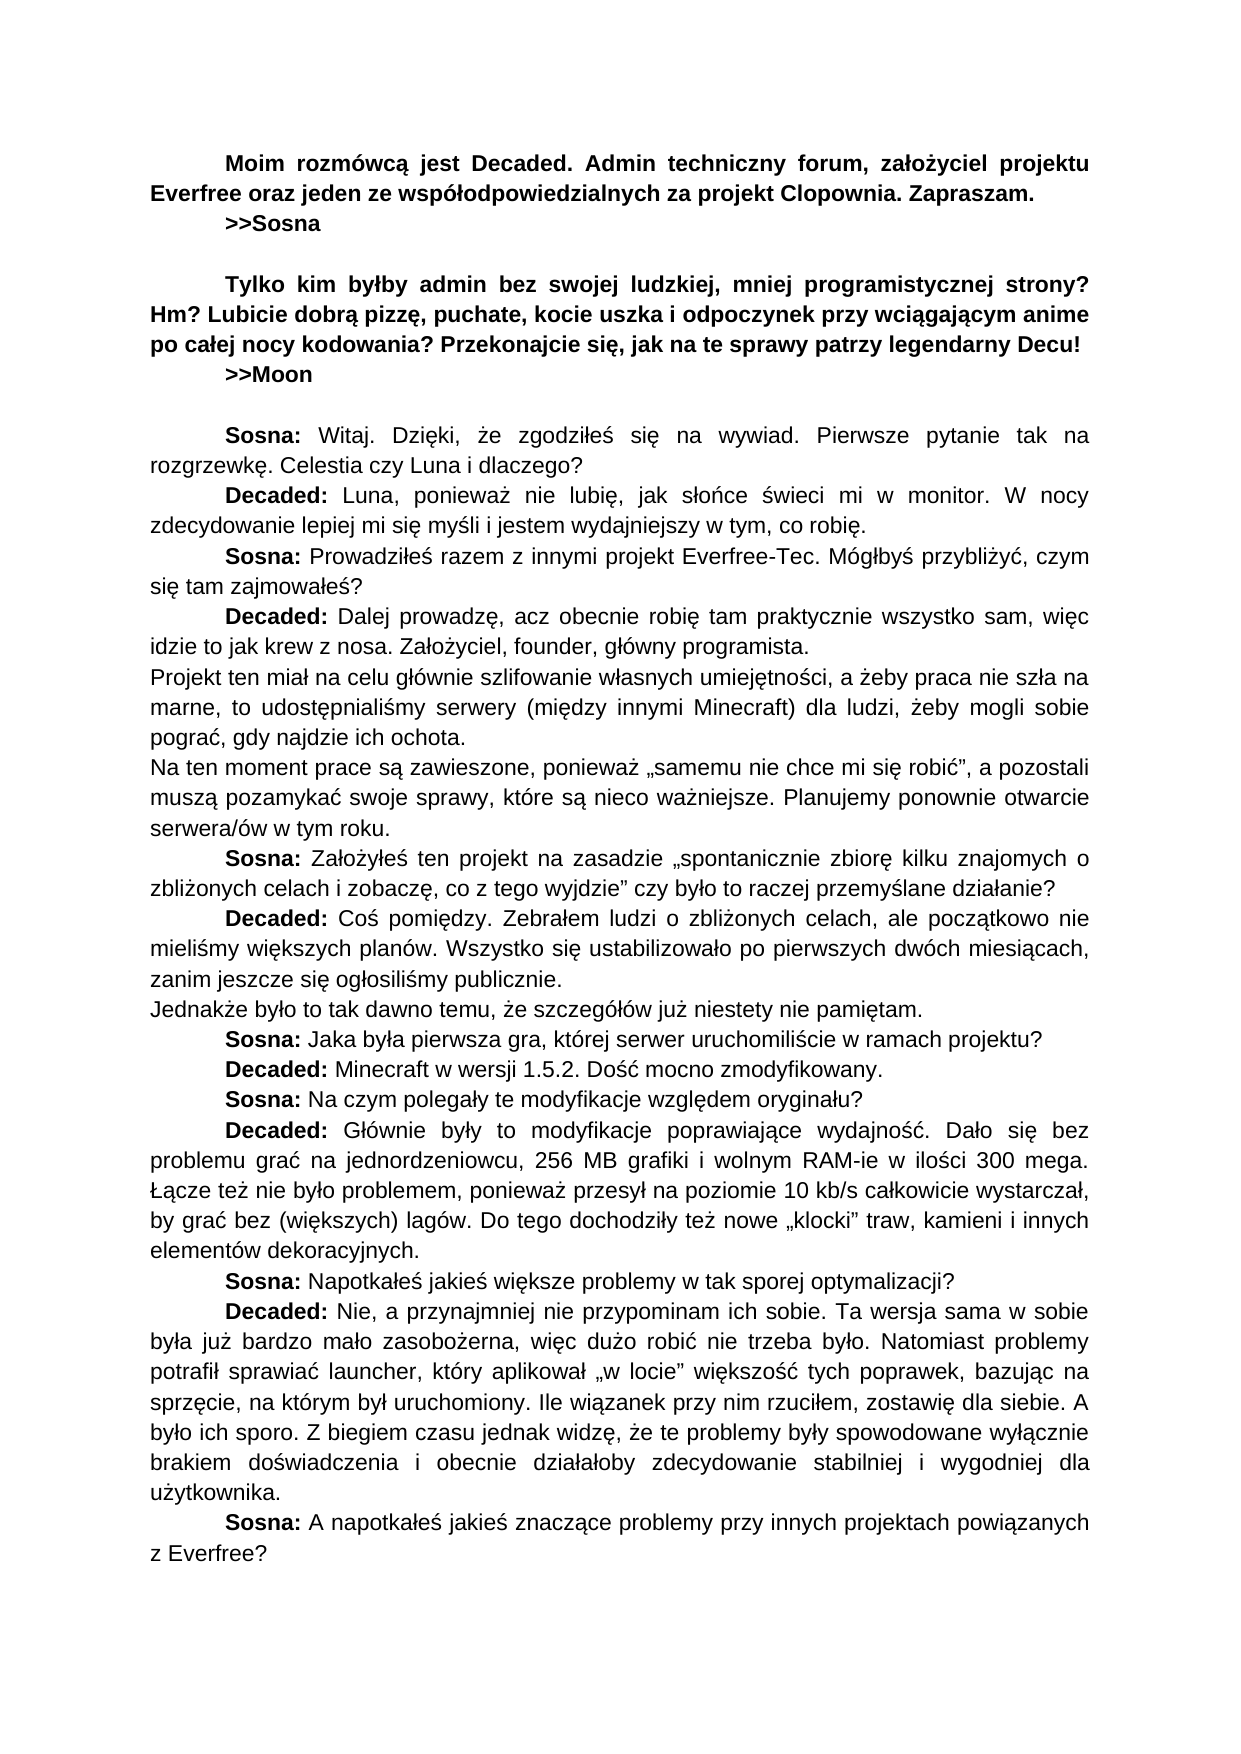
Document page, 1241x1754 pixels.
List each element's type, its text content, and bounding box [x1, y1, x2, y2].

text Sosna: Założyłeś ten projekt na zasadzie „spontanicznie zbiorę kilku znajomych o zbliżonych celach i zobaczę, co z tego wyjdzie” czy było to raczej przemyślane działanie? [150, 845, 1090, 901]
text Sosna: A napotkałeś jakieś znaczące problemy przy innych projektach powiązanych z Everfree? [150, 1509, 1090, 1566]
text Jednakże było to tak dawno temu, że szczegółów już niestety nie pamiętam. [150, 996, 1090, 1022]
text Decaded: Coś pomiędzy. Zebrałem ludzi o zbliżonych celach, ale początkowo nie mieliśmy większych planów. Wszystko się ustabilizowało po pierwszych dwóch miesiącach, zanim jeszcze się ogłosiliśmy publicznie. [150, 905, 1090, 992]
text Sosna: Na czym polegały te modyfikacje względem oryginału? [150, 1086, 1090, 1113]
text Sosna: Witaj. Dzięki, że zgodziłeś się na wywiad. Pierwsze pytanie tak na rozgrzewkę. Celestia czy Luna i dlaczego? [150, 422, 1090, 478]
text Decaded: Głównie były to modyfikacje poprawiające wydajność. Dało się bez problemu grać na jednordzeniowcu, 256 MB grafiki i wolnym RAM-ie w ilości 300 mega. Łącze też nie było problemem, ponieważ przesył na poziomie 10 kb/s całkowicie wystarczał, by grać bez (większych) lagów. Do tego dochodziły też nowe „klocki” traw, kamieni i innych elementów dekoracyjnych. [150, 1117, 1090, 1264]
text Decaded: Luna, ponieważ nie lubię, jak słońce świeci mi w monitor. W nocy zdecydowanie lepiej mi się myśli i jestem wydajniejszy w tym, co robię. [150, 482, 1090, 539]
text >>Sosna [150, 210, 1090, 237]
text Decaded: Dalej prowadzę, acz obecnie robię tam praktycznie wszystko sam, więc idzie to jak krew z nosa. Założyciel, founder, główny programista. [150, 603, 1090, 660]
text Moim rozmówcą jest Decaded. Admin techniczny forum, założyciel projektu Everfree oraz jeden ze współodpowiedzialnych za projekt Clopownia. Zapraszam. [150, 150, 1090, 207]
text Decaded: Minecraft w wersji 1.5.2. Dość mocno zmodyfikowany. [150, 1056, 1090, 1083]
text Decaded: Nie, a przynajmniej nie przypominam ich sobie. Ta wersja sama w sobie była już bardzo mało zasobożerna, więc dużo robić nie trzeba było. Natomiast problemy potrafił sprawiać launcher, który aplikował „w locie” większość tych poprawek, bazując na sprzęcie, na którym był uruchomiony. Ile wiązanek przy nim rzuciłem, zostawię dla siebie. A było ich sporo. Z biegiem czasu jednak widzę, że te problemy były spowodowane wyłącznie brakiem doświadczenia i obecnie działałoby zdecydowanie stabilniej i wygodniej dla użytkownika. [150, 1298, 1090, 1506]
text Sosna: Napotkałeś jakieś większe problemy w tak sporej optymalizacji? [150, 1268, 1090, 1294]
text Na ten moment prace są zawieszone, ponieważ „samemu nie chce mi się robić”, a pozostali muszą pozamykać swoje sprawy, które są nieco ważniejsze. Planujemy ponownie otwarcie serwera/ów w tym roku. [150, 754, 1090, 841]
text Sosna: Jaka była pierwsza gra, której serwer uruchomiliście w ramach projektu? [150, 1026, 1090, 1052]
text Sosna: Prowadziłeś razem z innymi projekt Everfree-Tec. Mógłbyś przybliżyć, czym się tam zajmowałeś? [150, 543, 1090, 599]
text Projekt ten miał na celu głównie szlifowanie własnych umiejętności, a żeby praca nie szła na marne, to udostępnialiśmy serwery (między innymi Minecraft) dla ludzi, żeby mogli sobie pograć, gdy najdzie ich ochota. [150, 663, 1090, 750]
text Tylko kim byłby admin bez swojej ludzkiej, mniej programistycznej strony? Hm? Lubicie dobrą pizzę, puchate, kocie uszka i odpoczynek przy wciągającym anime po całej nocy kodowania? Przekonajcie się, jak na te sprawy patrzy legendarny Decu! [150, 271, 1090, 358]
text >>Moon [150, 361, 1090, 388]
